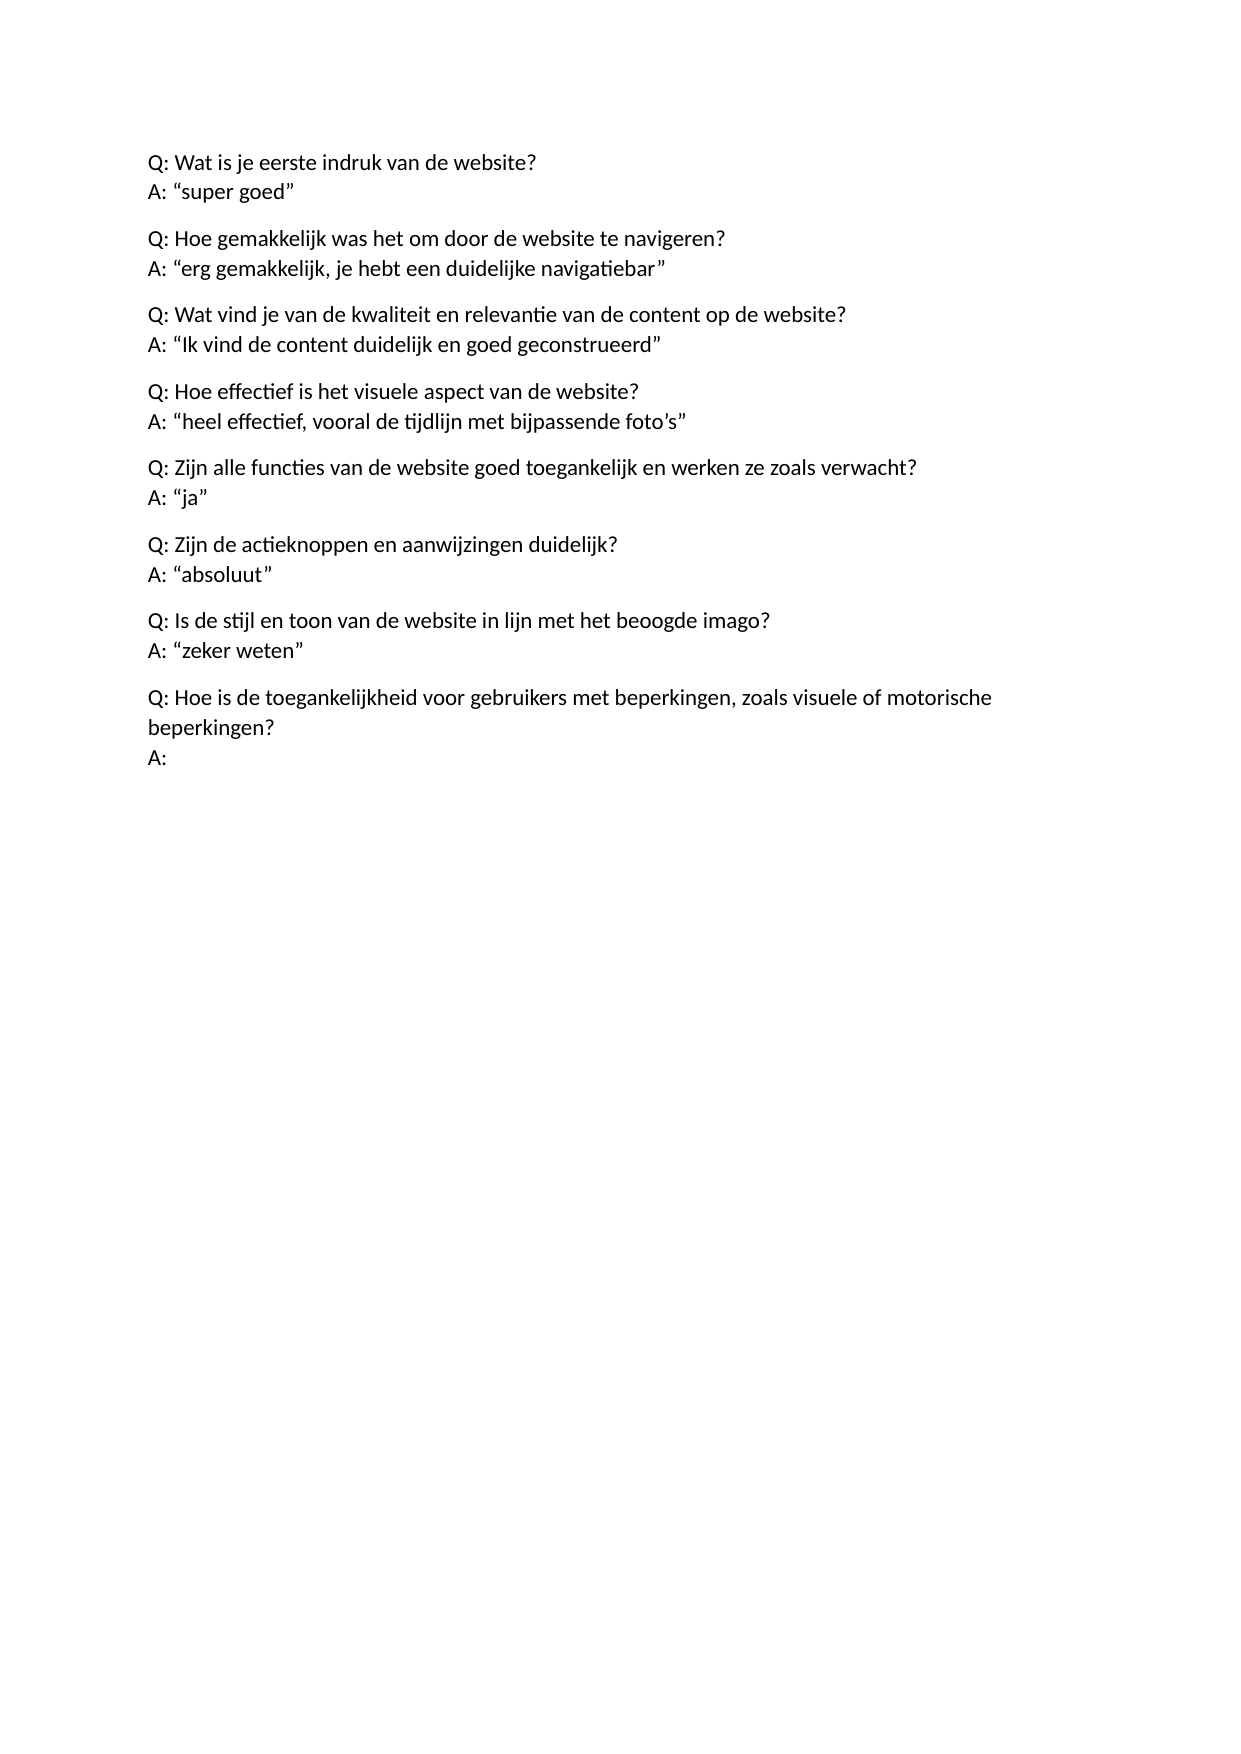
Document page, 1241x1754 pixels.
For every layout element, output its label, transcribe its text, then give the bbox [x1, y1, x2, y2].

text Q: Is de stijl en toon van de website in lijn met het beoogde imago? A: “zeker weten” [148, 606, 1093, 664]
text Q: Wat is je eerste indruk van de website? A: “super goed” [148, 148, 1093, 206]
text Q: Wat vind je van de kwaliteit en relevantie van de content op de website? A: “Ik vind de content duidelijk en goed geconstrueerd” [148, 301, 1093, 358]
text Q: Zijn de actieknoppen en aanwijzingen duidelijk? A: “absoluut” [148, 530, 1093, 588]
text Q: Hoe is de toegankelijkheid voor gebruikers met beperkingen, zoals visuele of motorische beperkingen? A: [148, 683, 1093, 771]
text Q: Hoe effectief is het visuele aspect van de website? A: “heel effectief, vooral de tijdlijn met bijpassende foto’s” [148, 377, 1093, 435]
text Q: Zijn alle functies van de website goed toegankelijk en werken ze zoals verwacht? A: “ja” [148, 453, 1093, 511]
text Q: Hoe gemakkelijk was het om door de website te navigeren? A: “erg gemakkelijk, je hebt een duidelijke navigatiebar” [148, 224, 1093, 282]
